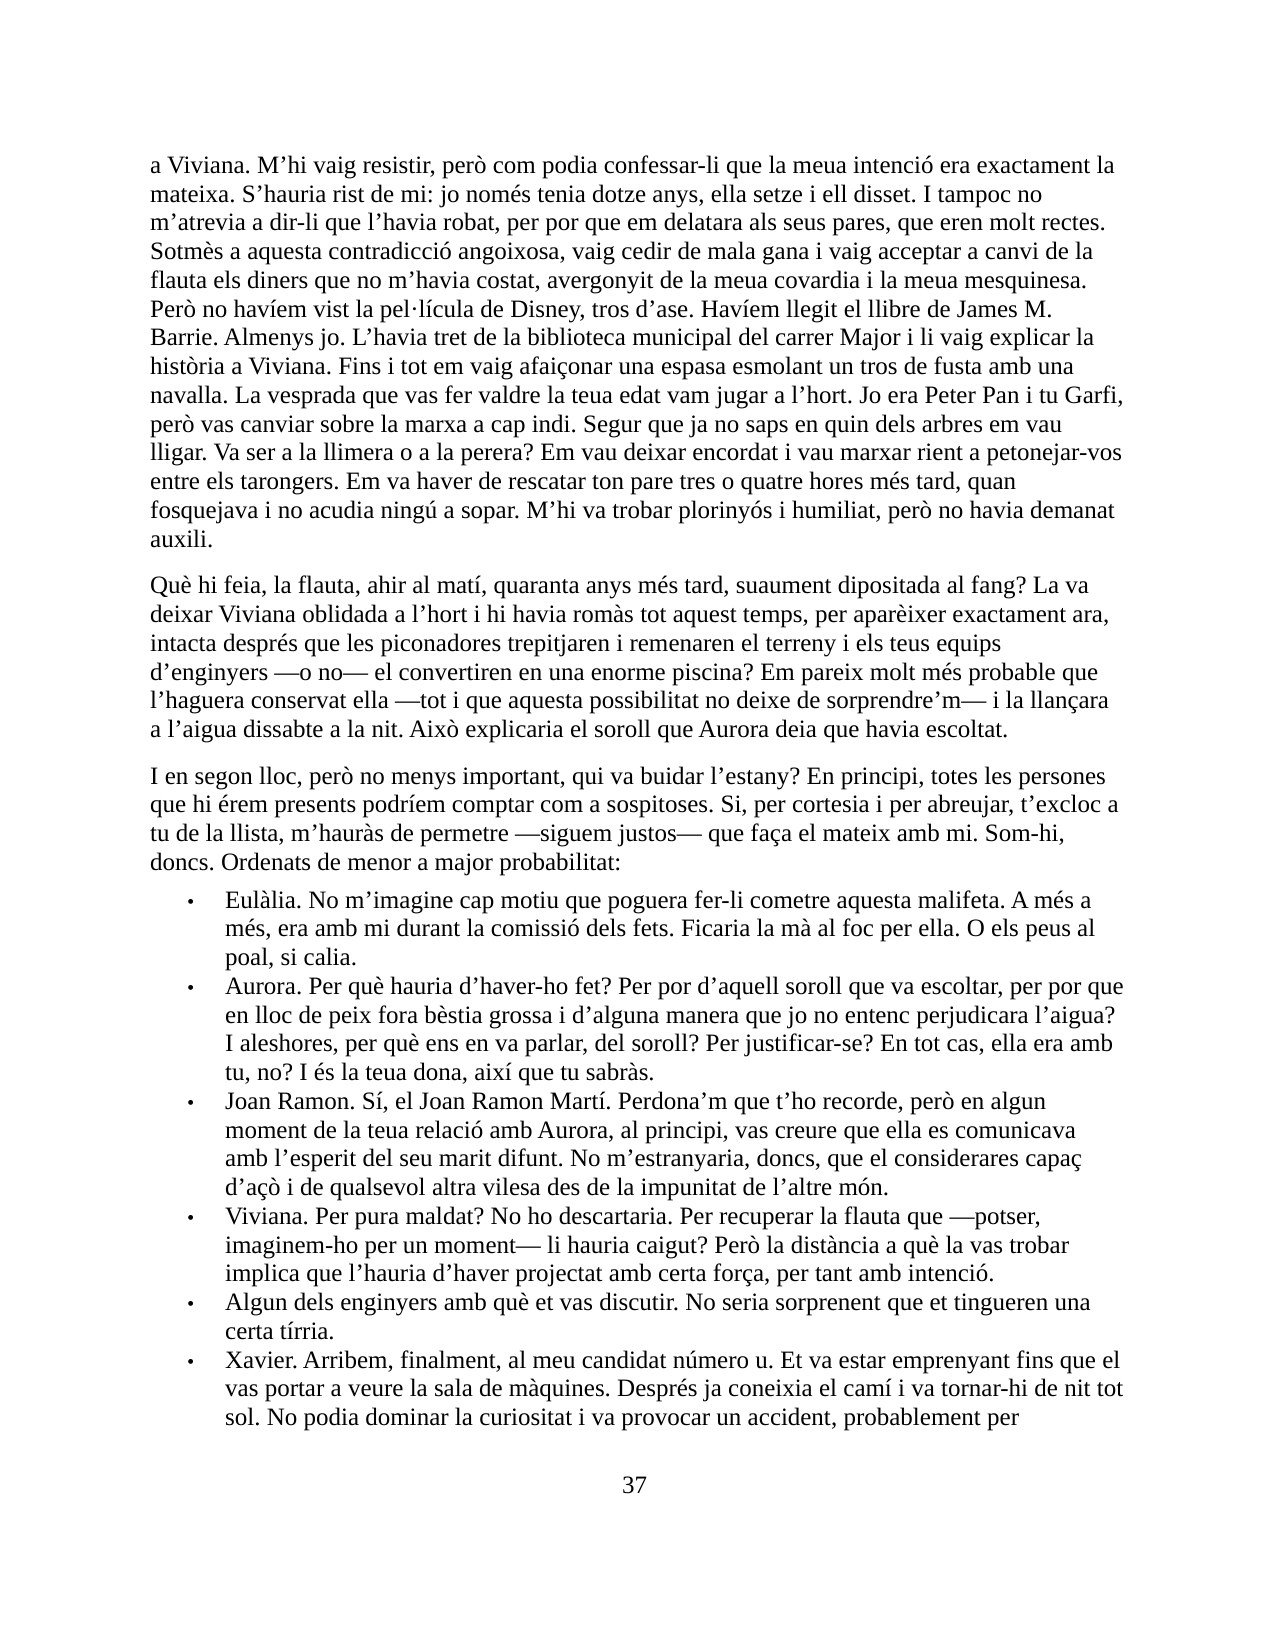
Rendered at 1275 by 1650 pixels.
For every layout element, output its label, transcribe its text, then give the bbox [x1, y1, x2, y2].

list Eulàlia. No m’imagine cap motiu que poguera fer-li cometre aquesta malifeta. A més a més, era amb mi durant la comissió dels fets. Ficaria la mà al foc per ella. O els peus al poal, si calia. [187, 885, 1125, 971]
list Xavier. Arribem, finalment, al meu candidat número u. Et va estar emprenyant fins que el vas portar a veure la sala de màquines. Després ja coneixia el camí i va tornar-hi de nit tot sol. No podia dominar la curiositat i va provocar un accident, probablement per [187, 1345, 1125, 1431]
list Aurora. Per què hauria d’haver-ho fet? Per por d’aquell soroll que va escoltar, per por que en lloc de peix fora bèstia grossa i d’alguna manera que jo no entenc perjudicara l’aigua? I aleshores, per què ens en va parlar, del soroll? Per justificar-se? En tot cas, ella era amb tu, no? I és la teua dona, així que tu sabràs. [187, 971, 1125, 1086]
list Viviana. Per pura maldat? No ho descartaria. Per recuperar la flauta que —potser, imaginem-ho per un moment— li hauria caigut? Però la distància a què la vas trobar implica que l’hauria d’haver projectat amb certa força, per tant amb intenció. [187, 1201, 1125, 1287]
text a Viviana. M’hi vaig resistir, però com podia confessar-li que la meua intenció era exactament la mateixa. S’hauria rist de mi: jo només tenia dotze anys, ella setze i ell disset. I tampoc no m’atrevia a dir-li que l’havia robat, per por que em delatara als seus pares, que eren molt rectes. Sotmès a aquesta contradicció angoixosa, vaig cedir de mala gana i vaig acceptar a canvi de la flauta els diners que no m’havia costat, avergonyit de la meua covardia i la meua mesquinesa. Però no havíem vist la pel·lícula de Disney, tros d’ase. Havíem llegit el llibre de James M. Barrie. Almenys jo. L’havia tret de la biblioteca municipal del carrer Major i li vaig explicar la història a Viviana. Fins i tot em vaig afaiçonar una espasa esmolant un tros de fusta amb una navalla. La vesprada que vas fer valdre la teua edat vam jugar a l’hort. Jo era Peter Pan i tu Garfi, però vas canviar sobre la marxa a cap indi. Segur que ja no saps en quin dels arbres em vau lligar. Va ser a la llimera o a la perera? Em vau deixar encordat i vau marxar rient a petonejar-vos entre els tarongers. Em va haver de rescatar ton pare tres o quatre hores més tard, quan fosquejava i no acudia ningú a sopar. M’hi va trobar plorinyós i humiliat, però no havia demanat auxili. [150, 150, 1125, 552]
list Joan Ramon. Sí, el Joan Ramon Martí. Perdona’m que t’ho recorde, però en algun moment de la teua relació amb Aurora, al principi, vas creure que ella es comunicava amb l’esperit del seu marit difunt. No m’estranyaria, doncs, que el considerares capaç d’açò i de qualsevol altra vilesa des de la impunitat de l’altre món. [187, 1086, 1125, 1201]
text I en segon lloc, però no menys important, qui va buidar l’estany? En principi, totes les persones que hi érem presents podríem comptar com a sospitoses. Si, per cortesia i per abreujar, t’excloc a tu de la llista, m’hauràs de permetre —siguem justos— que faça el mateix amb mi. Som-hi, doncs. Ordenats de menor a major probabilitat: [150, 761, 1125, 876]
list Algun dels enginyers amb què et vas discutir. No seria sorprenent que et tingueren una certa tírria. [187, 1287, 1125, 1345]
text Què hi feia, la flauta, ahir al matí, quaranta anys més tard, suaument dipositada al fang? La va deixar Viviana oblidada a l’hort i hi havia romàs tot aquest temps, per aparèixer exactament ara, intacta després que les piconadores trepitjaren i remenaren el terreny i els teus equips d’enginyers —o no— el convertiren en una enorme piscina? Em pareix molt més probable que l’haguera conservat ella —tot i que aquesta possibilitat no deixe de sorprendre’m— i la llançara a l’aigua dissabte a la nit. Això explicaria el soroll que Aurora deia que havia escoltat. [150, 570, 1125, 743]
